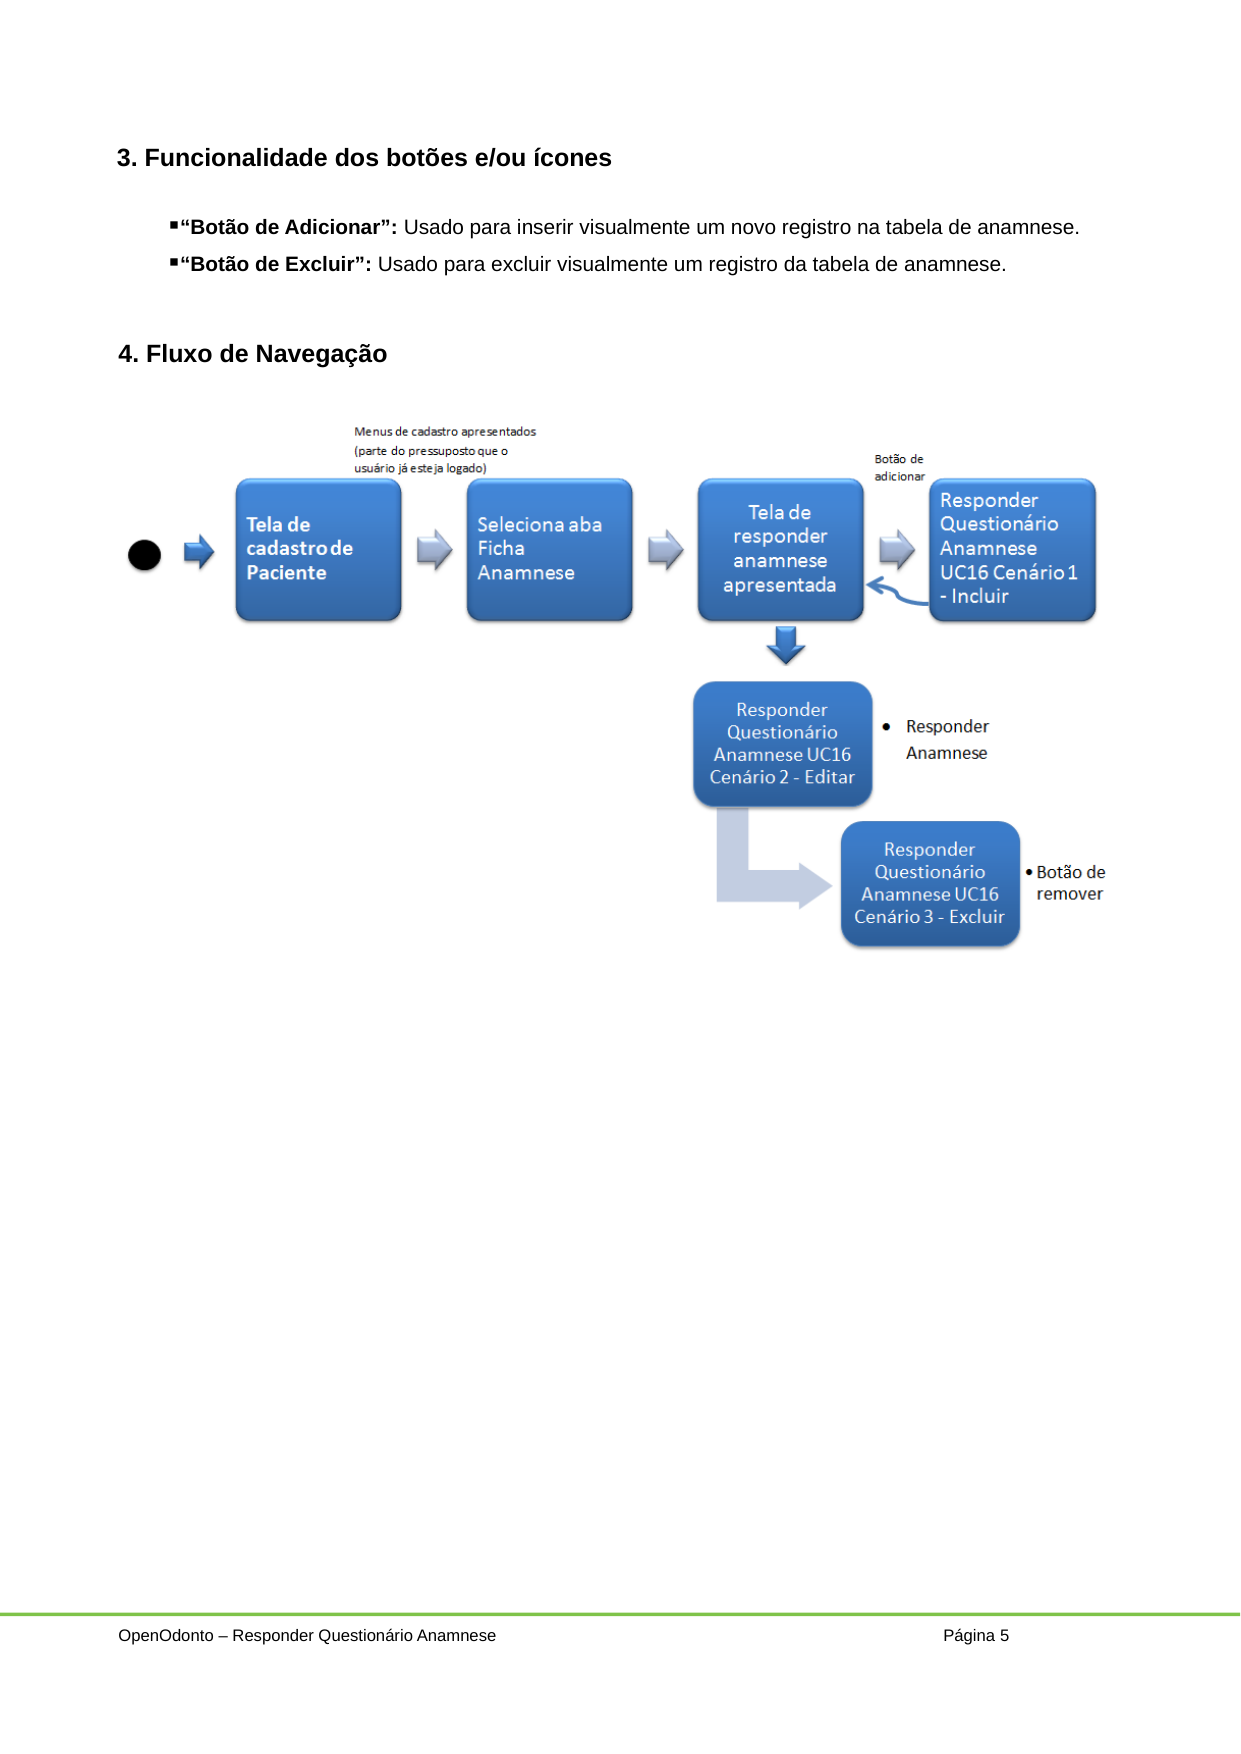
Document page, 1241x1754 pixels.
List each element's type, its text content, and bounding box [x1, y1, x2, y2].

picture [118, 402, 1122, 973]
list “Botão de Adicionar”: Usado para inserir visualmente um novo registro na tabela de anamnese. [168, 214, 1122, 239]
subtitle 3. Funcionalidade dos botões e/ou ícones [117, 143, 1122, 172]
list “Botão de Excluir”: Usado para excluir visualmente um registro da tabela de anamnese. [168, 252, 1122, 277]
subtitle 4. Fluxo de Navegação [117, 338, 1122, 367]
